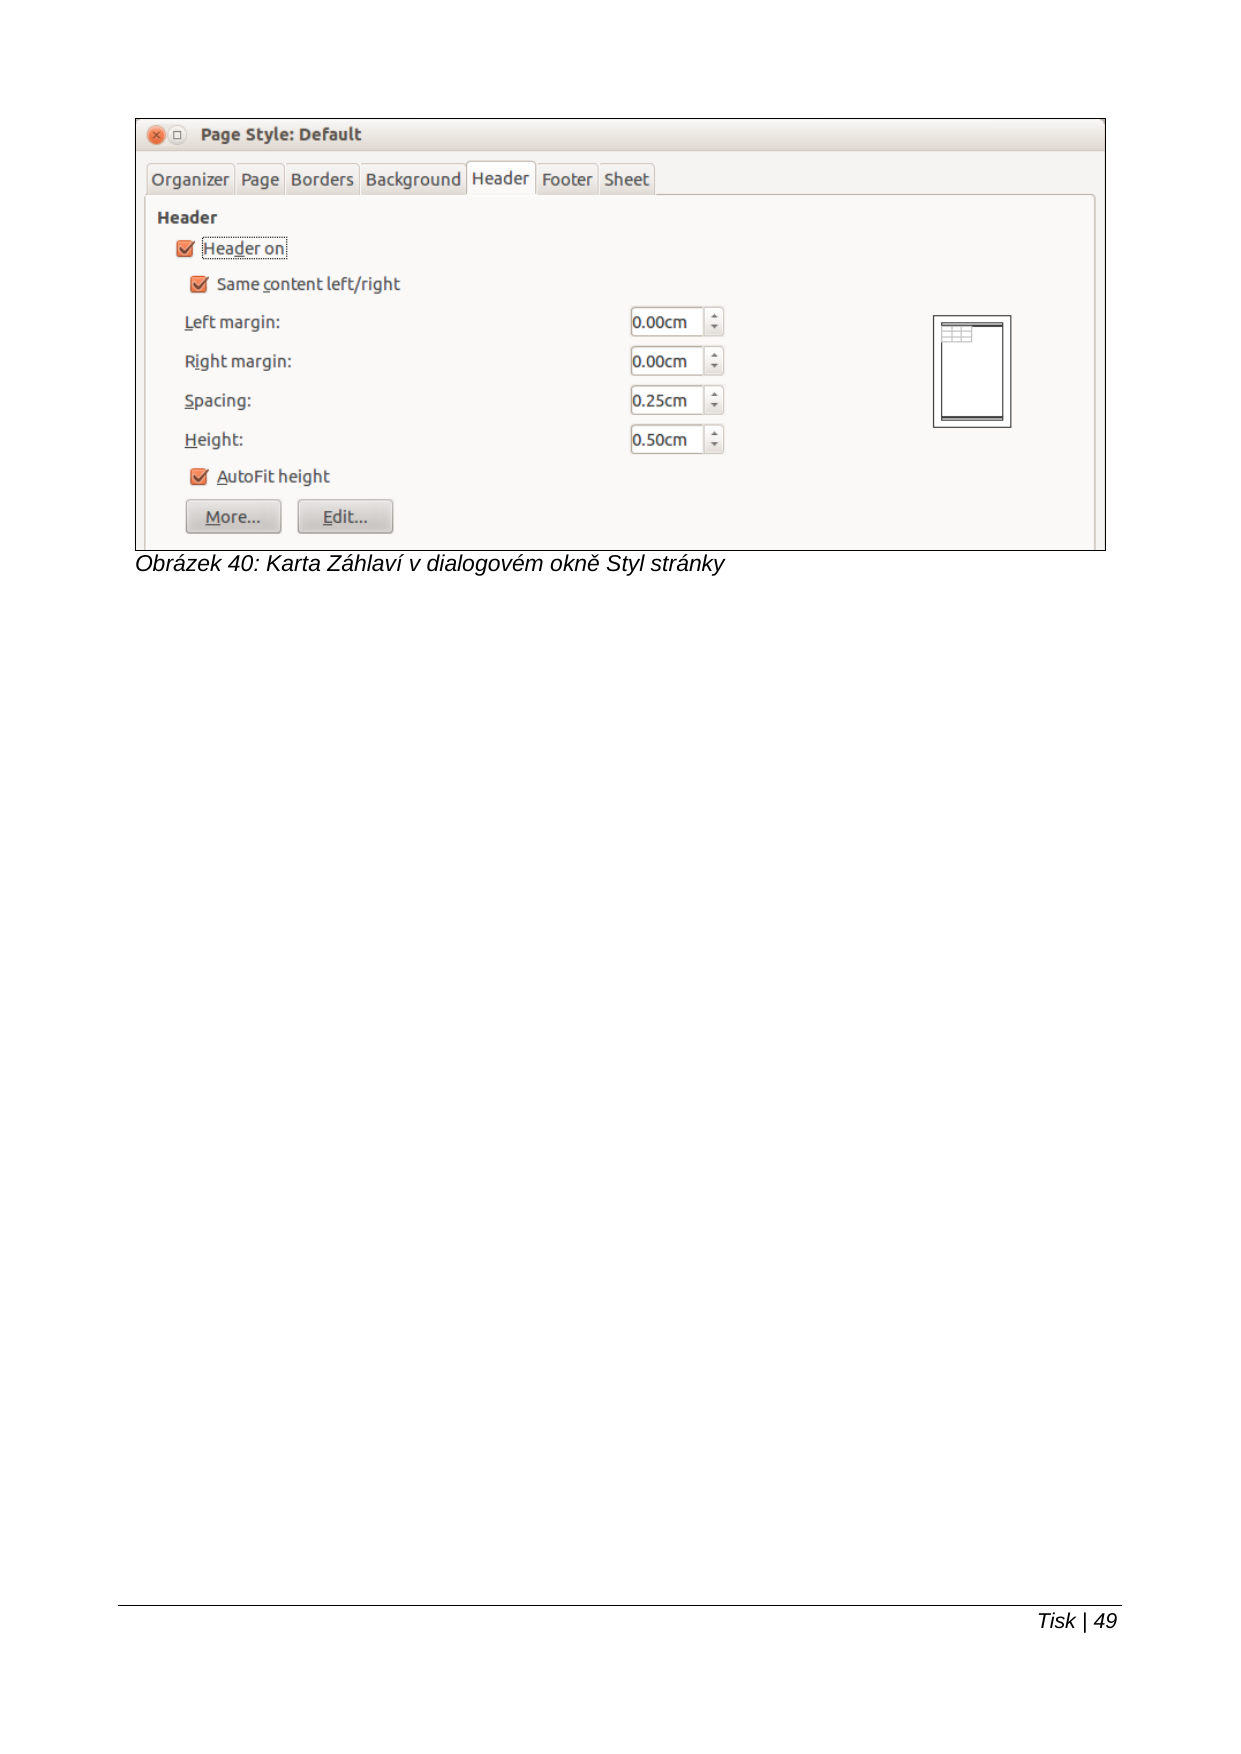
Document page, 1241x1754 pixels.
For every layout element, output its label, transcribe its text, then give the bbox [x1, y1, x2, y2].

text Obrázek 40: Karta Záhlaví v dialogovém okně Styl stránky [135, 551, 1106, 577]
picture [136, 119, 1105, 550]
